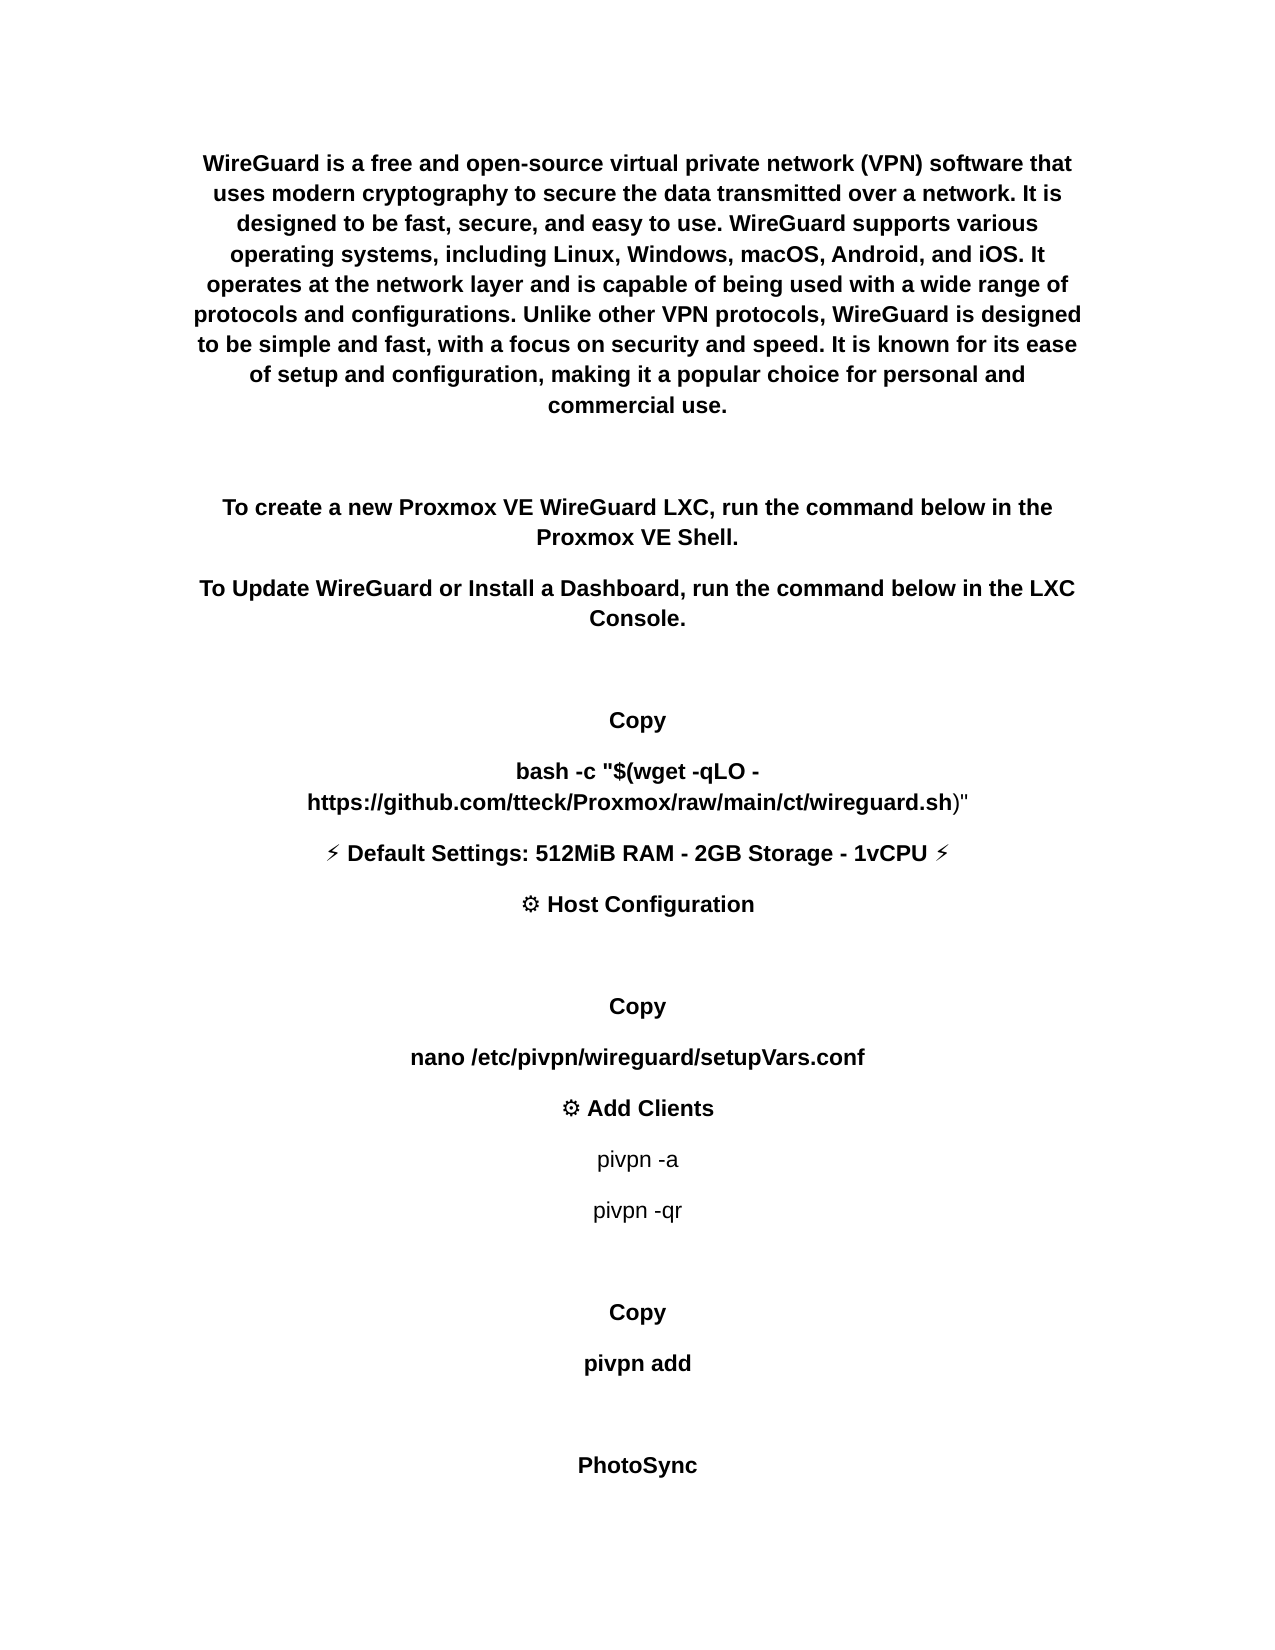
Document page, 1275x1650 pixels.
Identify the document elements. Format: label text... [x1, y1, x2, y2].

text Copy [187, 707, 1087, 734]
text PhotoSync [187, 1452, 1087, 1478]
text bash -c "$(wget -qLO - https://github.com/tteck/Proxmox/raw/main/ct/wireguard.sh)" [187, 758, 1087, 815]
text Copy [187, 1299, 1087, 1325]
text ⚡ Default Settings: 512MiB RAM - 2GB Storage - 1vCPU ⚡ [187, 839, 1087, 866]
text To create a new Proxmox VE WireGuard LXC, run the command below in the Proxmox VE Shell. [187, 494, 1087, 550]
text ⚙️ Add Clients [187, 1095, 1087, 1121]
text nano /etc/pivpn/wireguard/setupVars.conf [187, 1044, 1087, 1070]
text pivpn -a [187, 1146, 1087, 1172]
text WireGuard is a free and open-source virtual private network (VPN) software that uses modern cryptography to secure the data transmitted over a network. It is designed to be fast, secure, and easy to use. WireGuard supports various operating systems, including Linux, Windows, macOS, Android, and iOS. It operates at the network layer and is capable of being used with a wide range of protocols and configurations. Unlike other VPN protocols, WireGuard is designed to be simple and fast, with a focus on security and speed. It is known for its ease of setup and configuration, making it a popular choice for personal and commercial use. [187, 150, 1087, 418]
text pivpn add [187, 1350, 1087, 1376]
text To Update WireGuard or Install a Dashboard, run the command below in the LXC Console. [187, 575, 1087, 632]
text pivpn -qr [187, 1197, 1087, 1223]
text Copy [187, 993, 1087, 1019]
text ⚙️ Host Configuration [187, 891, 1087, 917]
